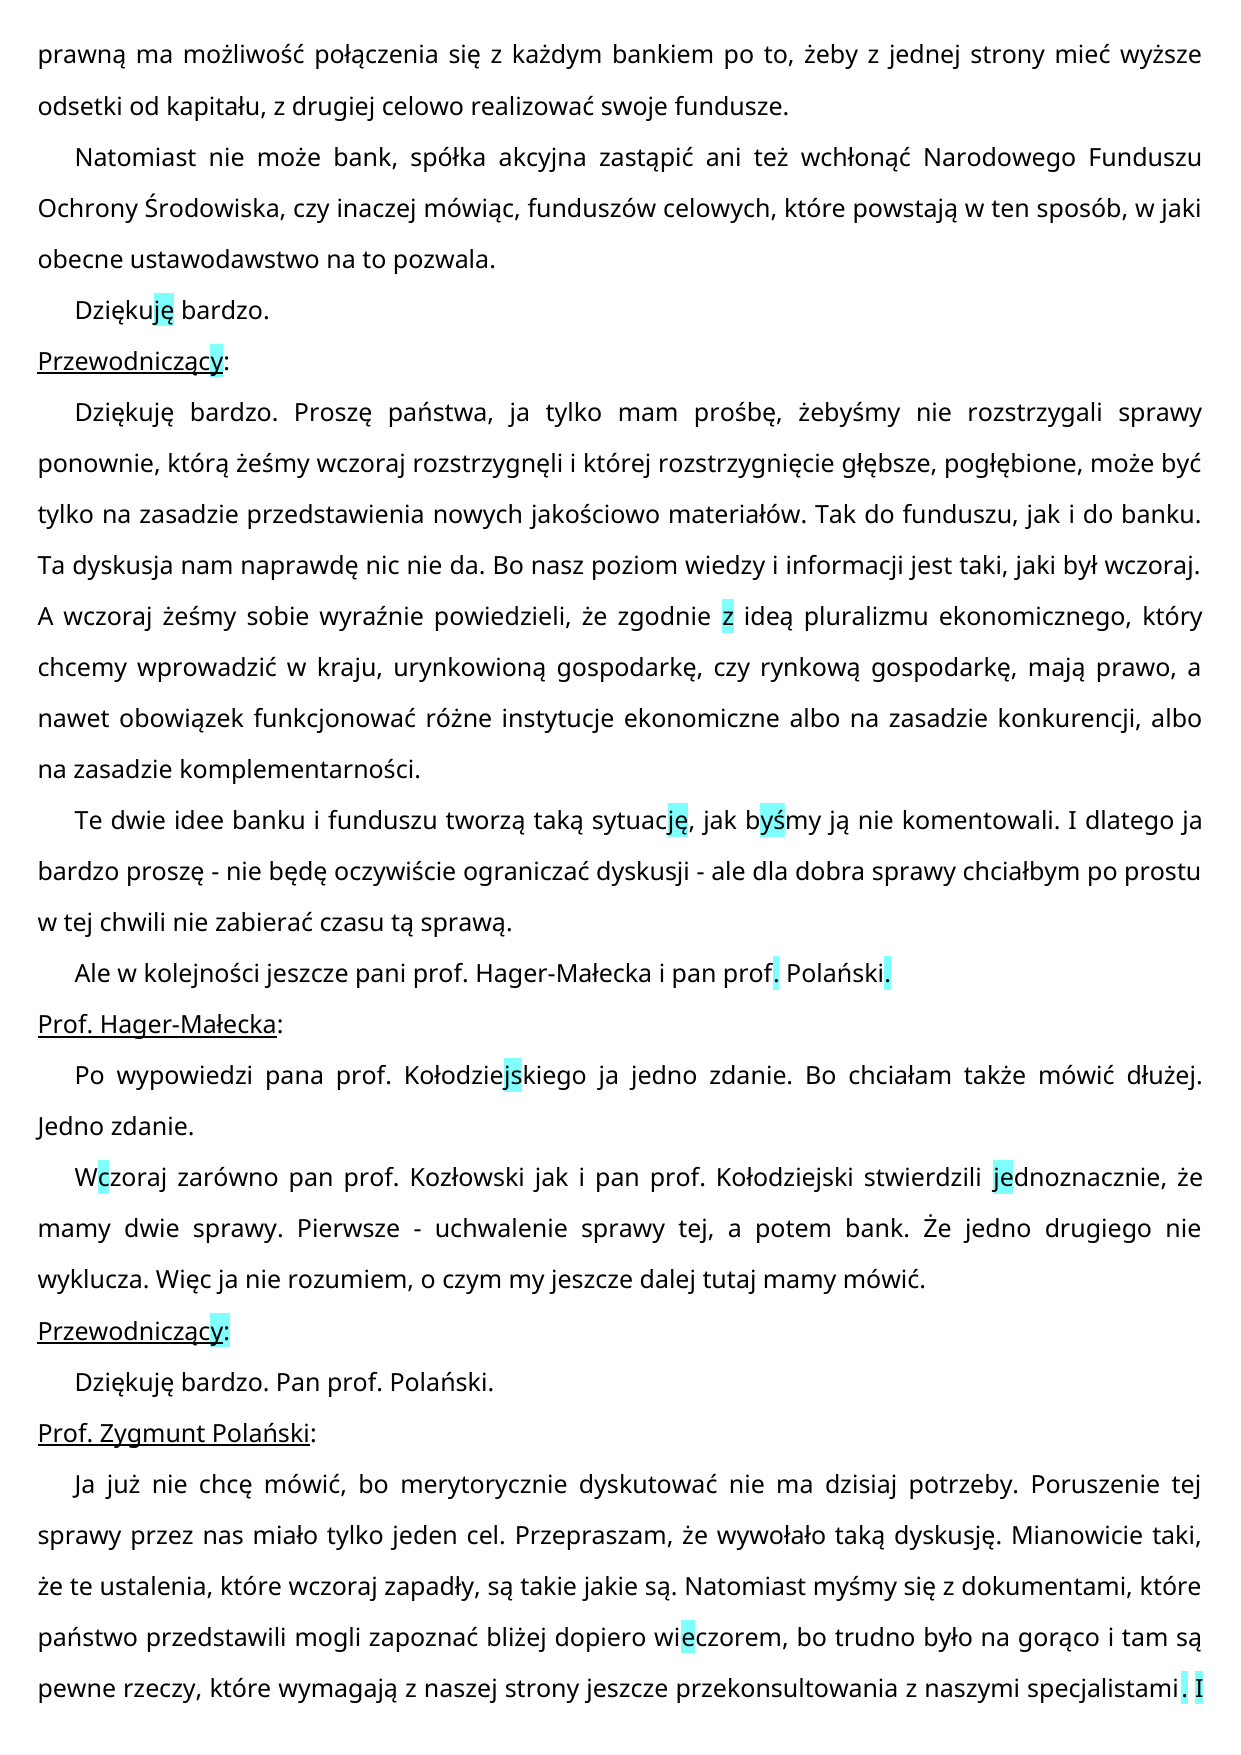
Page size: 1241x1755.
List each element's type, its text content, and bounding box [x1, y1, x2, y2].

text Dziękuję bardzo. [37, 292, 1203, 326]
text Te dwie idee banku i funduszu tworzą taką sytuację, jak byśmy ją nie komentowali. I dlatego ja bardzo proszę - nie będę oczywiście ograniczać dyskusji - ale dla dobra sprawy chciałbym po prostu w tej chwili nie zabierać czasu tą sprawą. [37, 803, 1203, 939]
text Prof. Zygmunt Polański: [37, 1415, 1203, 1449]
text prawną ma możliwość połączenia się z każdym bankiem po to, żeby z jednej strony mieć wyższe odsetki od kapitału, z drugiej celowo realizować swoje fundusze. [37, 37, 1203, 122]
text Przewodniczący: [37, 1313, 1203, 1347]
text Wczoraj zarówno pan prof. Kozłowski jak i pan prof. Kołodziejski stwierdzili jednoznacznie, że mamy dwie sprawy. Pierwsze - uchwalenie sprawy tej, a potem bank. Że jedno drugiego nie wyklucza. Więc ja nie rozumiem, o czym my jeszcze dalej tutaj mamy mówić. [37, 1160, 1203, 1296]
text Dziękuję bardzo. Proszę państwa, ja tylko mam prośbę, żebyśmy nie rozstrzygali sprawy ponownie, którą żeśmy wczoraj rozstrzygnęli i której rozstrzygnięcie głębsze, pogłębione, może być tylko na zasadzie przedstawienia nowych jakościowo materiałów. Tak do funduszu, jak i do banku. Ta dyskusja nam naprawdę nic nie da. Bo nasz poziom wiedzy i informacji jest taki, jaki był wczoraj. A wczoraj żeśmy sobie wyraźnie powiedzieli, że zgodnie z ideą pluralizmu ekonomicznego, który chcemy wprowadzić w kraju, urynkowioną gospodarkę, czy rynkową gospodarkę, mają prawo, a nawet obowiązek funkcjonować różne instytucje ekonomiczne albo na zasadzie konkurencji, albo na zasadzie komplementarności. [37, 394, 1203, 786]
text Natomiast nie może bank, spółka akcyjna zastąpić ani też wchłonąć Narodowego Funduszu Ochrony Środowiska, czy inaczej mówiąc, funduszów celowych, które powstają w ten sposób, w jaki obecne ustawodawstwo na to pozwala. [37, 139, 1203, 275]
text Prof. Hager-Małecka: [37, 1007, 1203, 1041]
text Dziękuję bardzo. Pan prof. Polański. [37, 1364, 1203, 1398]
text Ja już nie chcę mówić, bo merytorycznie dyskutować nie ma dzisiaj potrzeby. Poruszenie tej sprawy przez nas miało tylko jeden cel. Przepraszam, że wywołało taką dyskusję. Mianowicie taki, że te ustalenia, które wczoraj zapadły, są takie jakie są. Natomiast myśmy się z dokumentami, które państwo przedstawili mogli zapoznać bliżej dopiero wieczorem, bo trudno było na gorąco i tam są pewne rzeczy, które wymagają z naszej strony jeszcze przekonsultowania z naszymi specjalistami. I [37, 1466, 1203, 1704]
text Przewodniczący: [37, 343, 1203, 377]
text Ale w kolejności jeszcze pani prof. Hager-Małecka i pan prof. Polański. [37, 956, 1203, 990]
text Po wypowiedzi pana prof. Kołodziejskiego ja jedno zdanie. Bo chciałam także mówić dłużej. Jedno zdanie. [37, 1058, 1203, 1143]
